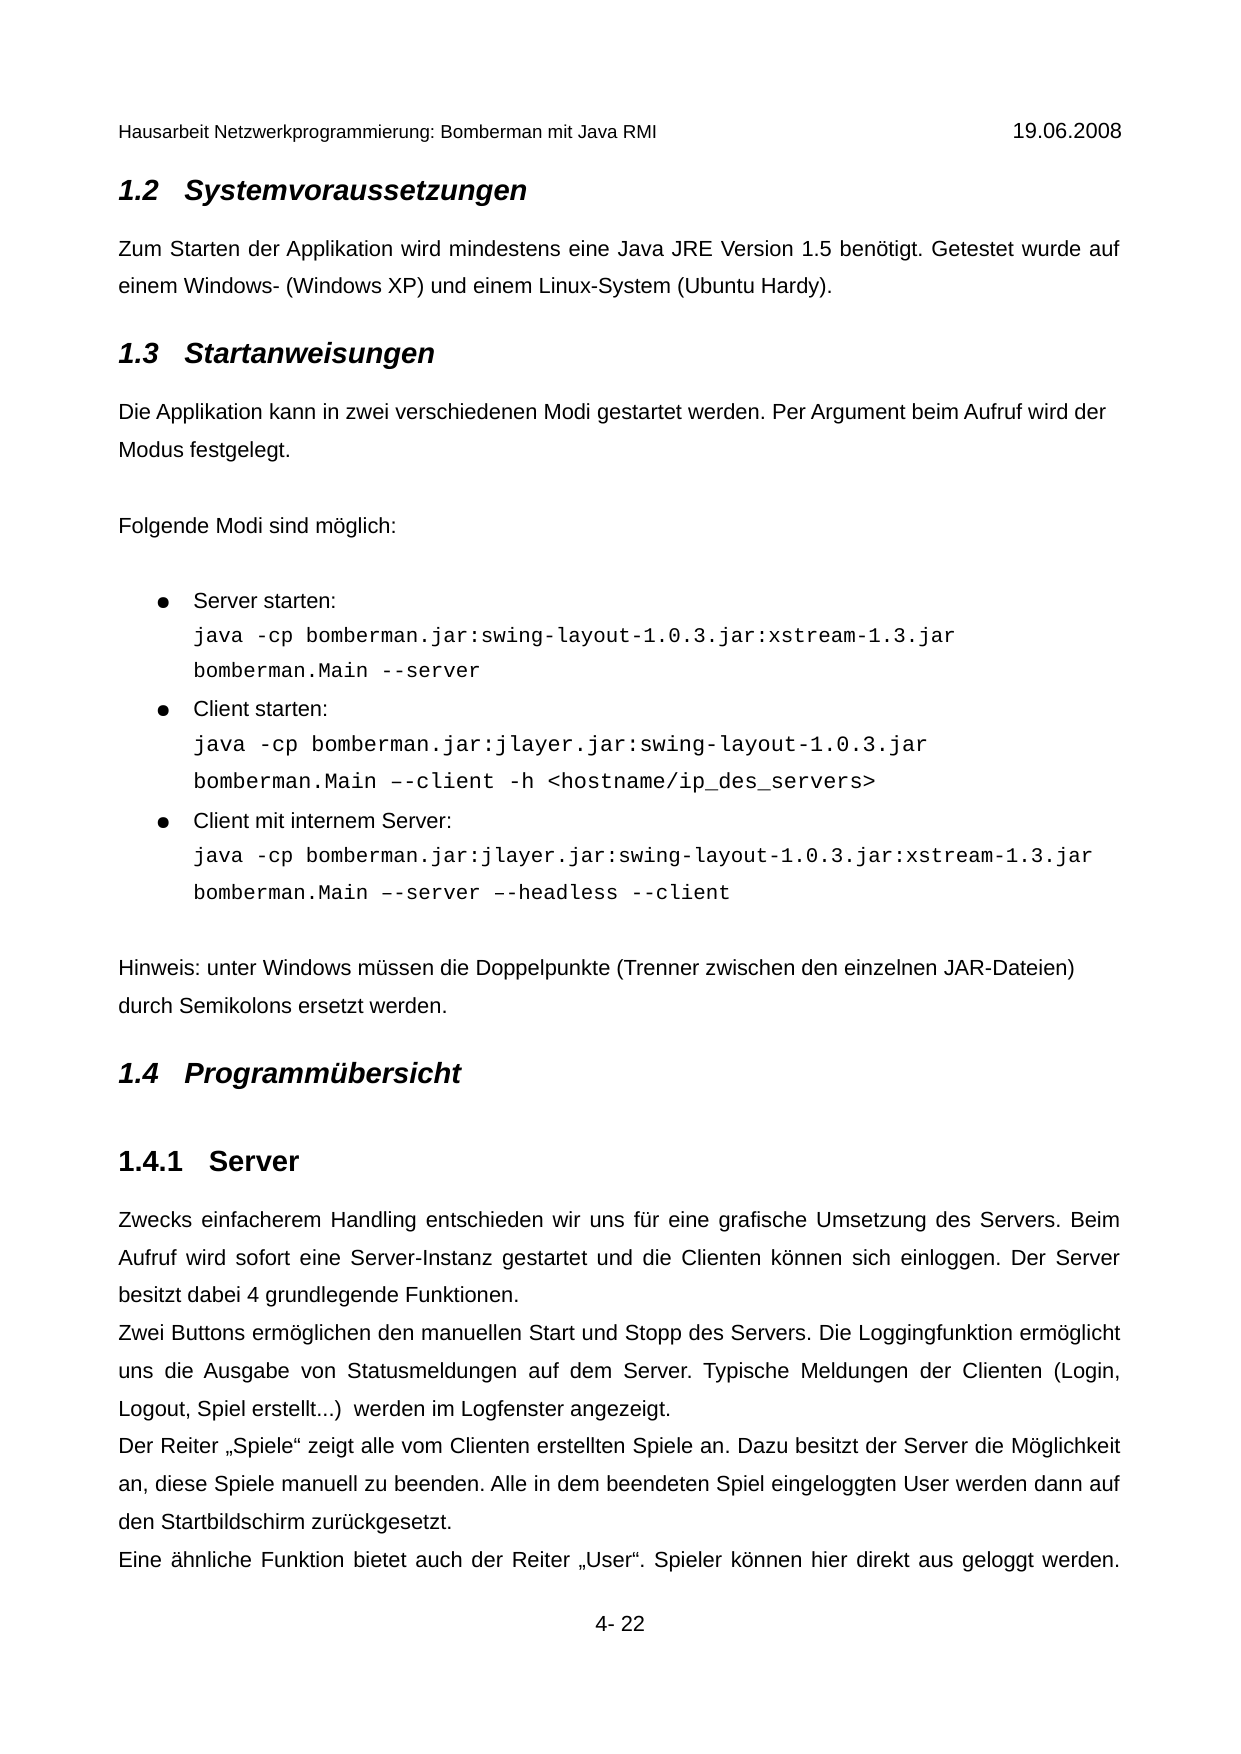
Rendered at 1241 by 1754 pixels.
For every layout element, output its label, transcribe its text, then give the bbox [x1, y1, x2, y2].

text Die Applikation kann in zwei verschiedenen Modi gestartet werden. Per Argument beim Aufruf wird der Modus festgelegt. [118, 399, 1122, 462]
list Client mit internem Server: java -cp bomberman.jar:jlayer.jar:swing-layout-1.0.3.jar:xstream-1.3.jar bomberman.Main –-server –-headless --client [156, 808, 1122, 906]
text Zwecks einfacherem Handling entschieden wir uns für eine grafische Umsetzung des Servers. Beim Aufruf wird sofort eine Server-Instanz gestartet und die Clienten können sich einloggen. Der Server besitzt dabei 4 grundlegende Funktionen. [118, 1207, 1122, 1307]
subtitle Systemvoraussetzungen [118, 173, 1122, 206]
subtitle Server [118, 1144, 1122, 1177]
subtitle Startanweisungen [118, 336, 1122, 370]
text Hinweis: unter Windows müssen die Doppelpunkte (Trenner zwischen den einzelnen JAR-Dateien) durch Semikolons ersetzt werden. [118, 955, 1122, 1018]
text Zum Starten der Applikation wird mindestens eine Java JRE Version 1.5 benötigt. Getestet wurde auf einem Windows- (Windows XP) und einem Linux-System (Ubuntu Hardy). [118, 236, 1122, 299]
list Server starten: java -cp bomberman.jar:swing-layout-1.0.3.jar:xstream-1.3.jar bomberman.Main --server [156, 588, 1122, 684]
text Zwei Buttons ermöglichen den manuellen Start und Stopp des Servers. Die Loggingfunktion ermöglicht uns die Ausgabe von Statusmeldungen auf dem Server. Typische Meldungen der Clienten (Login, Logout, Spiel erstellt...) werden im Logfenster angezeigt. [118, 1320, 1122, 1421]
text Folgende Modi sind möglich: [118, 512, 1122, 538]
text Der Reiter „Spiele“ zeigt alle vom Clienten erstellten Spiele an. Dazu besitzt der Server die Möglichkeit an, diese Spiele manuell zu beenden. Alle in dem beendeten Spiel eingeloggten User werden dann auf den Startbildschirm zurückgesetzt. [118, 1433, 1122, 1534]
subtitle Programmübersicht [118, 1056, 1122, 1089]
text Eine ähnliche Funktion bietet auch der Reiter „User“. Spieler können hier direkt aus geloggt werden. [118, 1547, 1122, 1572]
list Client starten: java -cp bomberman.jar:jlayer.jar:swing-layout-1.0.3.jar bomberman.Main –-client -h <hostname/ip_des_servers> [156, 696, 1122, 796]
